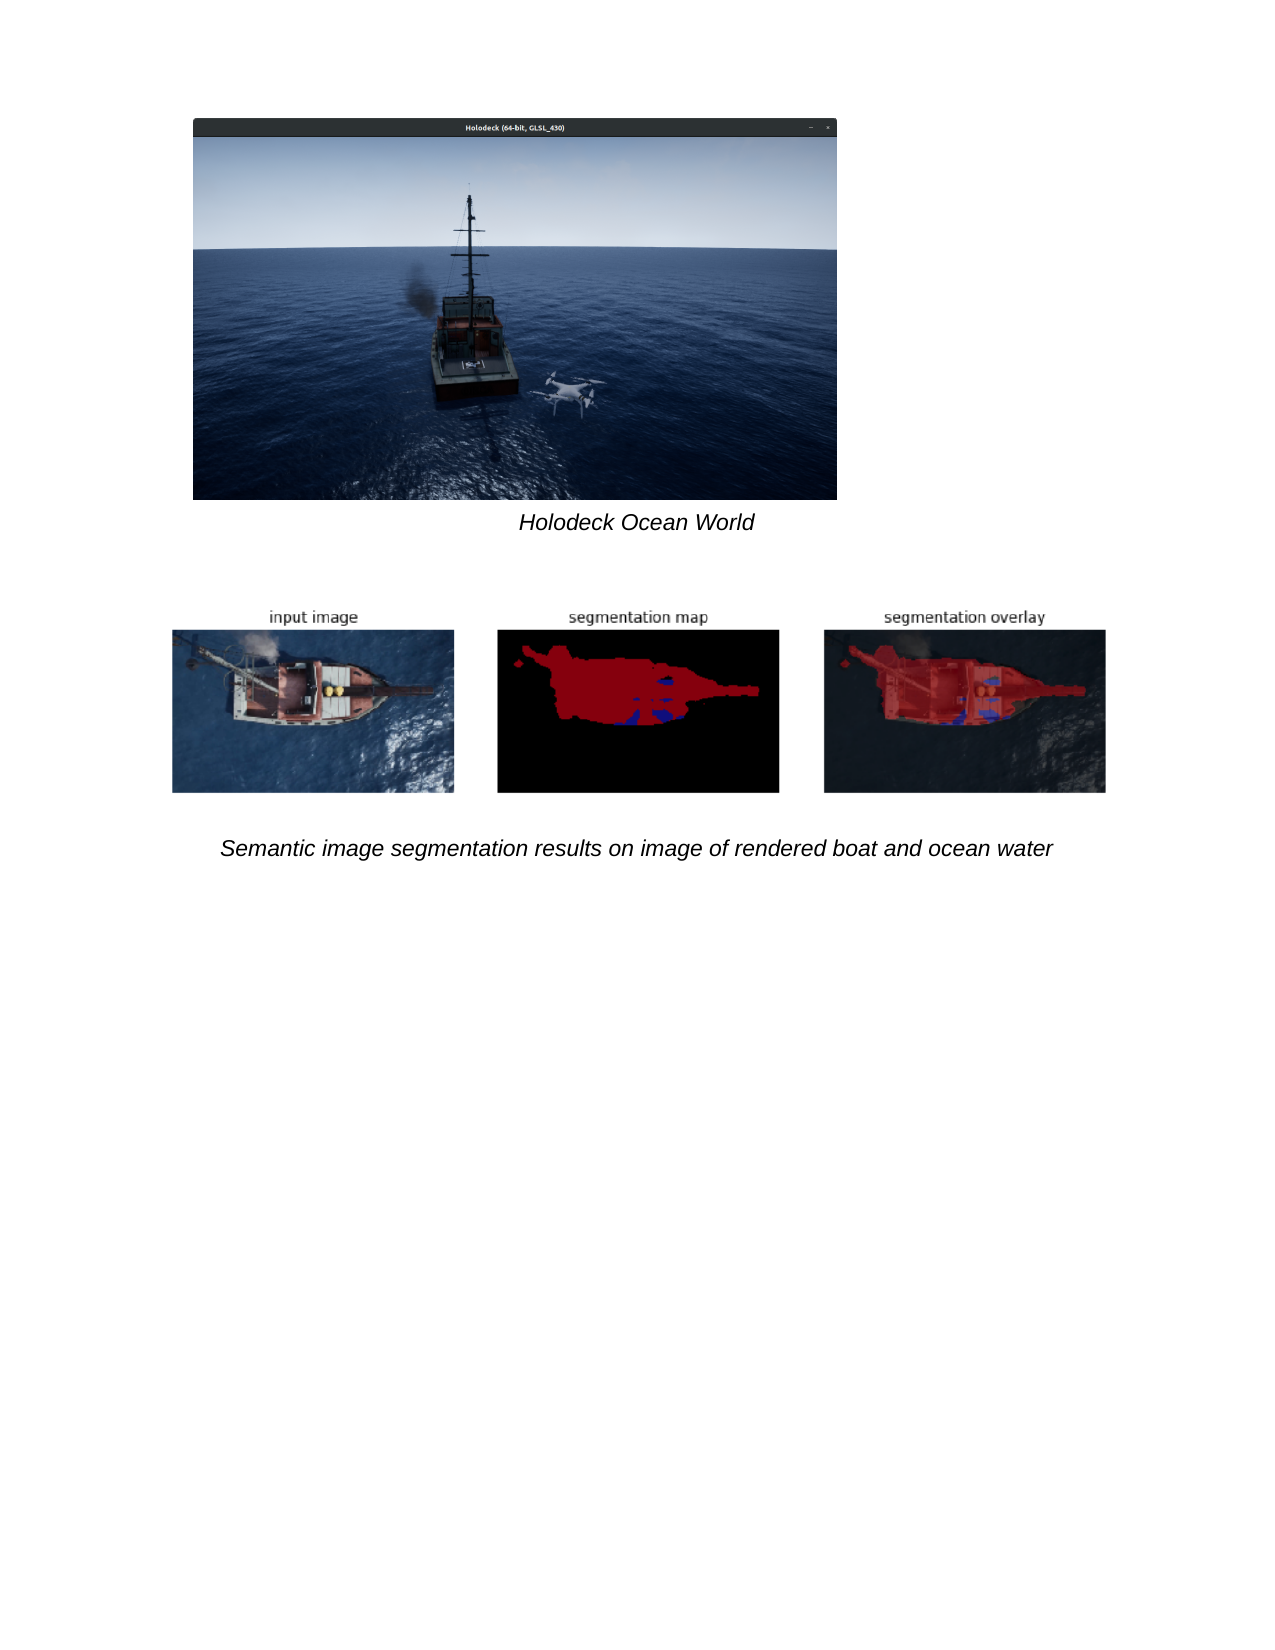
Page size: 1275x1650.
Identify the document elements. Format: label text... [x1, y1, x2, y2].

picture [150, 593, 1125, 825]
text Semantic image segmentation results on image of rendered boat and ocean water [118, 835, 1157, 862]
text Holodeck Ocean World [118, 509, 1157, 536]
picture [193, 118, 837, 500]
